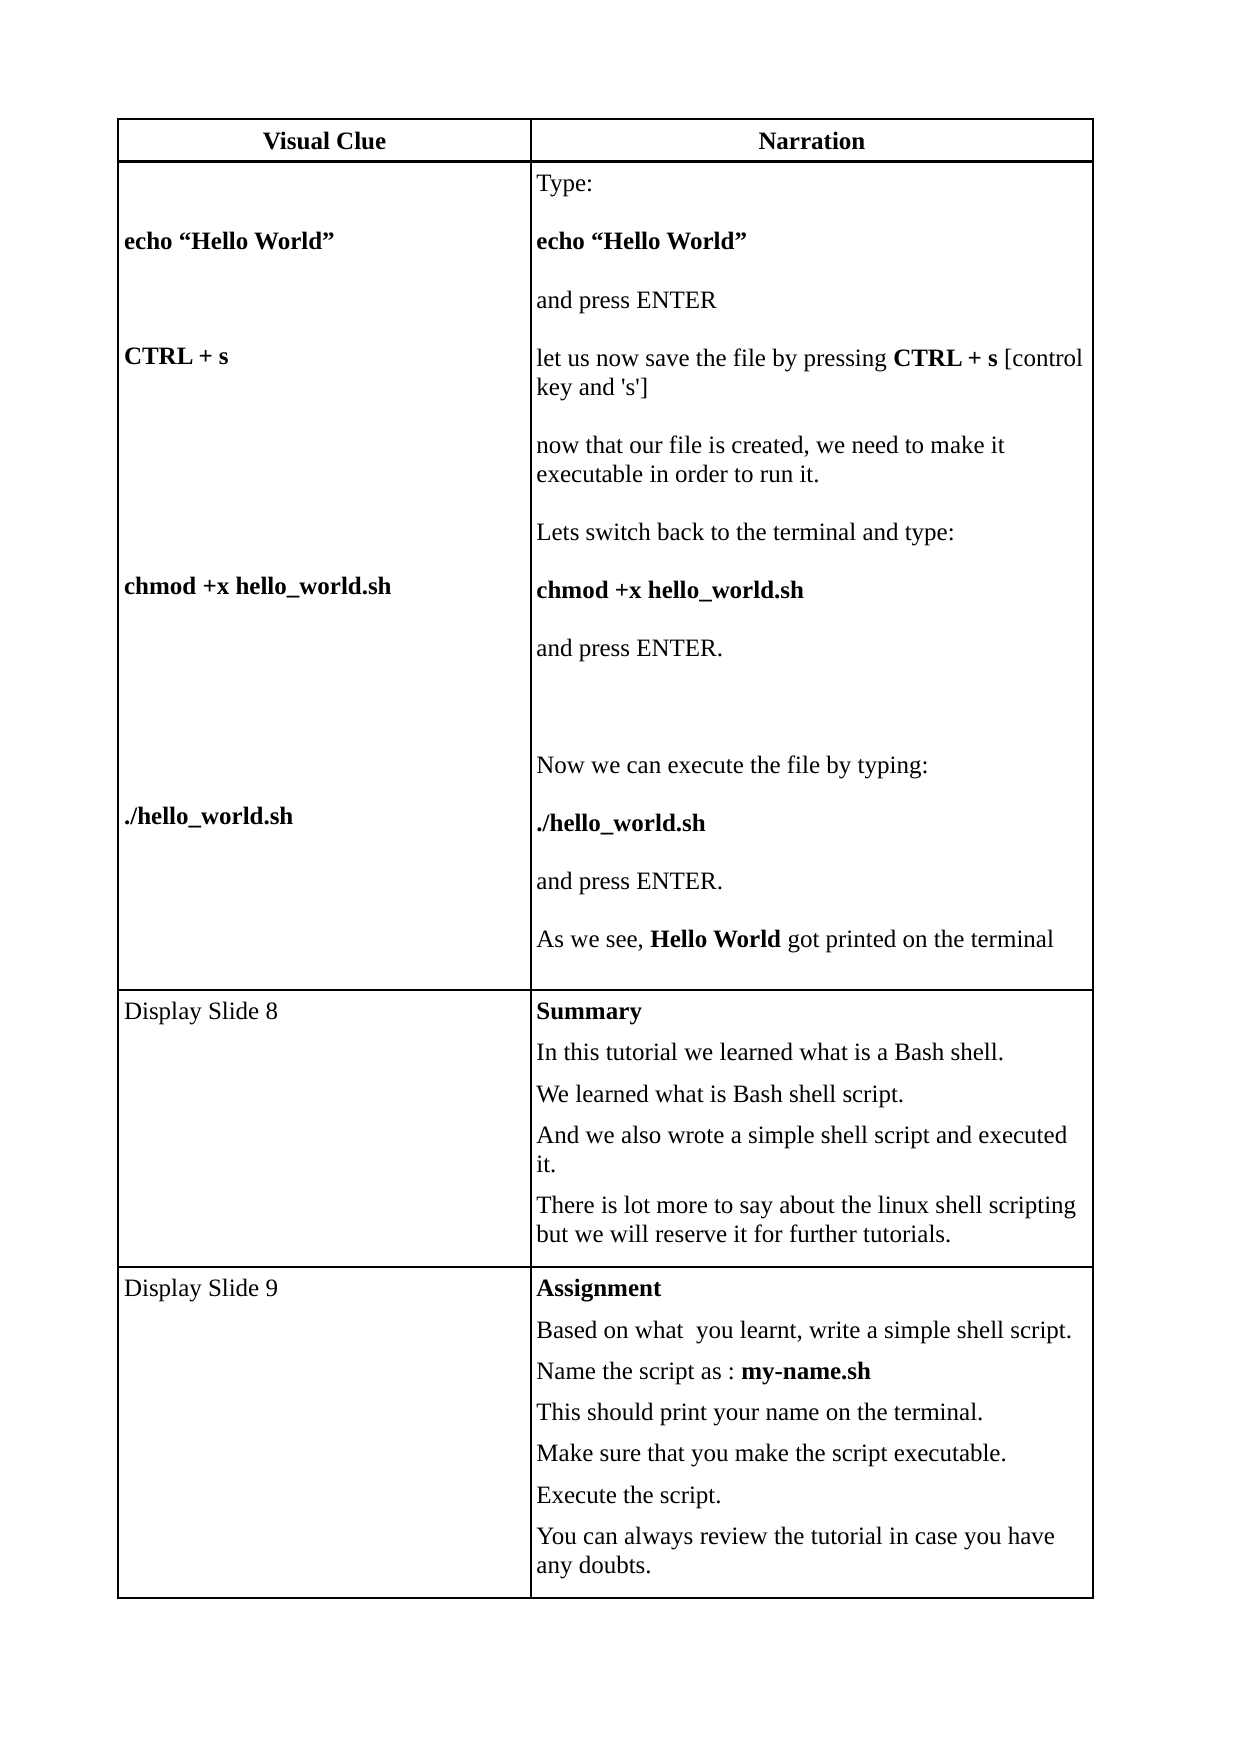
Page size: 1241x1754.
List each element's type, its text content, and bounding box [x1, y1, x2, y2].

table_header Visual Clue [119, 120, 530, 160]
table_cell Type: echo “Hello World” and press ENTER let us now save the file by pressing CTRL + s [control key and 's'] now that our file is created, we need to make it executable in order to run it. Lets switch back to the terminal and type: chmod +x hello_world.sh and press ENTER. Now we can execute the file by typing: ./hello_world.sh and press ENTER. As we see, Hello World got printed on the terminal [532, 163, 1092, 988]
table_cell Display Slide 8 [119, 991, 530, 1266]
table_header Narration [532, 120, 1092, 160]
table_cell Display Slide 9 [119, 1268, 530, 1597]
table_cell Summary In this tutorial we learned what is a Bash shell. We learned what is Bash shell script. And we also wrote a simple shell script and executed it. There is lot more to say about the linux shell scripting but we will reserve it for further tutorials. [532, 991, 1092, 1266]
table_cell echo “Hello World” CTRL + s chmod +x hello_world.sh ./hello_world.sh [119, 163, 530, 988]
table_cell Assignment Based on what you learnt, write a simple shell script. Name the script as : my-name.sh This should print your name on the terminal. Make sure that you make the script executable. Execute the script. You can always review the tutorial in case you have any doubts. [532, 1268, 1092, 1597]
